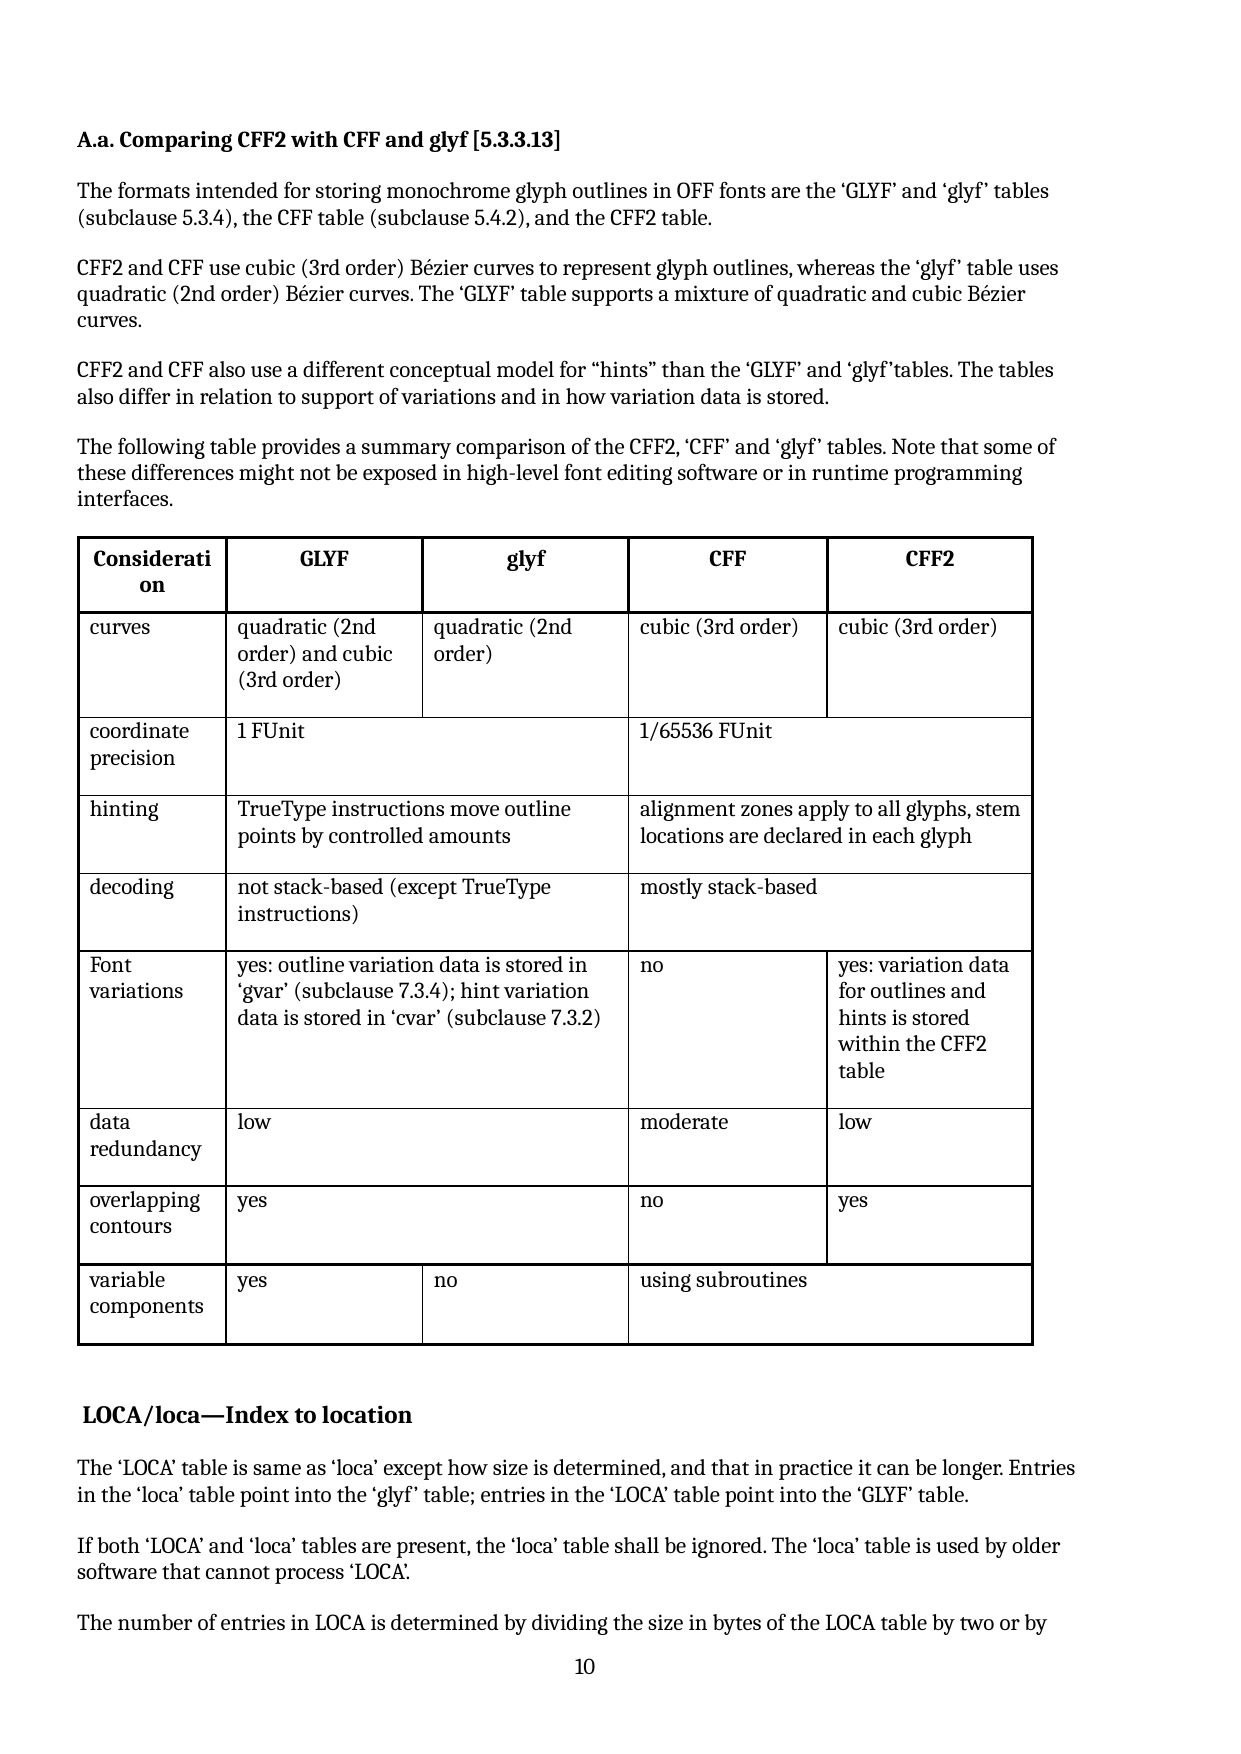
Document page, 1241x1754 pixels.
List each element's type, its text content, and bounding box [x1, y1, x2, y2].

table_cell cubic (3rd order) [629, 614, 826, 717]
table_cell yes: outline variation data is stored in ‘gvar’ (subclause 7.3.4); hint variation data is stored in ‘cvar’ (subclause 7.3.2) [227, 952, 628, 1107]
table_header Consideration [80, 539, 225, 611]
table_cell Font variations [80, 952, 225, 1107]
table_cell mostly stack-based [629, 874, 1031, 950]
table_cell yes [227, 1266, 422, 1343]
table_header CFF2 [829, 539, 1031, 611]
text CFF2 and CFF also use a different conceptual model for “hints” than the ‘GLYF’ and ‘glyf’tables. The tables also differ in relation to support of variations and in how variation data is stored. [77, 357, 1093, 410]
table_cell alignment zones apply to all glyphs, stem locations are declared in each glyph [629, 796, 1031, 872]
table_cell variable components [80, 1266, 225, 1343]
table_cell hinting [80, 796, 225, 872]
table_cell yes [227, 1187, 628, 1263]
table_cell 1/65536 FUnit [629, 718, 1031, 794]
table_cell overlapping contours [80, 1187, 225, 1263]
table_cell no [629, 952, 826, 1107]
table_cell 1 FUnit [227, 718, 628, 794]
text If both ‘LOCA’ and ‘loca’ tables are present, the ‘loca’ table shall be ignored. The ‘loca’ table is used by older software that cannot process ‘LOCA’. [77, 1533, 1093, 1585]
table_cell quadratic (2nd order) [423, 614, 628, 717]
table_cell no [629, 1187, 826, 1263]
text The following table provides a summary comparison of the CFF2, ‘CFF’ and ‘glyf’ tables. Note that some of these differences might not be exposed in high-level font editing software or in runtime programming interfaces. [77, 433, 1093, 513]
table_cell yes: variation data for outlines and hints is stored within the CFF2 table [828, 952, 1031, 1107]
table_header CFF [630, 539, 826, 611]
table_cell quadratic (2nd order) and cubic (3rd order) [227, 614, 422, 717]
table_cell using subroutines [629, 1266, 1031, 1343]
table_cell not stack-based (except TrueType instructions) [227, 874, 628, 950]
table_cell curves [80, 614, 225, 717]
table_cell coordinate precision [80, 718, 225, 794]
table_header GLYF [228, 539, 421, 611]
table_header glyf [424, 539, 627, 611]
table_cell moderate [629, 1109, 826, 1185]
text The ‘LOCA’ table is same as ‘loca’ except how size is determined, and that in practice it can be longer. Entries in the ‘loca’ table point into the ‘glyf’ table; entries in the ‘LOCA’ table point into the ‘GLYF’ table. [77, 1455, 1093, 1508]
text CFF2 and CFF use cubic (3rd order) Bézier curves to represent glyph outlines, whereas the ‘glyf’ table uses quadratic (2nd order) Bézier curves. The ‘GLYF’ table supports a mixture of quadratic and cubic Bézier curves. [77, 254, 1093, 333]
text The formats intended for storing monochrome glyph outlines in OFF fonts are the ‘GLYF’ and ‘glyf’ tables (subclause 5.3.4), the CFF table (subclause 5.4.2), and the CFF2 table. [77, 178, 1093, 231]
table_cell TrueType instructions move outline points by controlled amounts [227, 796, 628, 872]
table_cell yes [828, 1187, 1031, 1263]
table_cell low [227, 1109, 628, 1185]
subtitle Comparing CFF2 with CFF and glyf [5.3.3.13] [77, 127, 1093, 153]
text The number of entries in LOCA is determined by dividing the size in bytes of the LOCA table by two or by [77, 1610, 1093, 1636]
table_cell decoding [80, 874, 225, 950]
table_cell cubic (3rd order) [828, 614, 1031, 717]
table_cell low [828, 1109, 1031, 1185]
table_cell data redundancy [80, 1109, 225, 1185]
table_cell no [423, 1266, 628, 1343]
subtitle LOCA/loca—Index to location [77, 1401, 1093, 1430]
